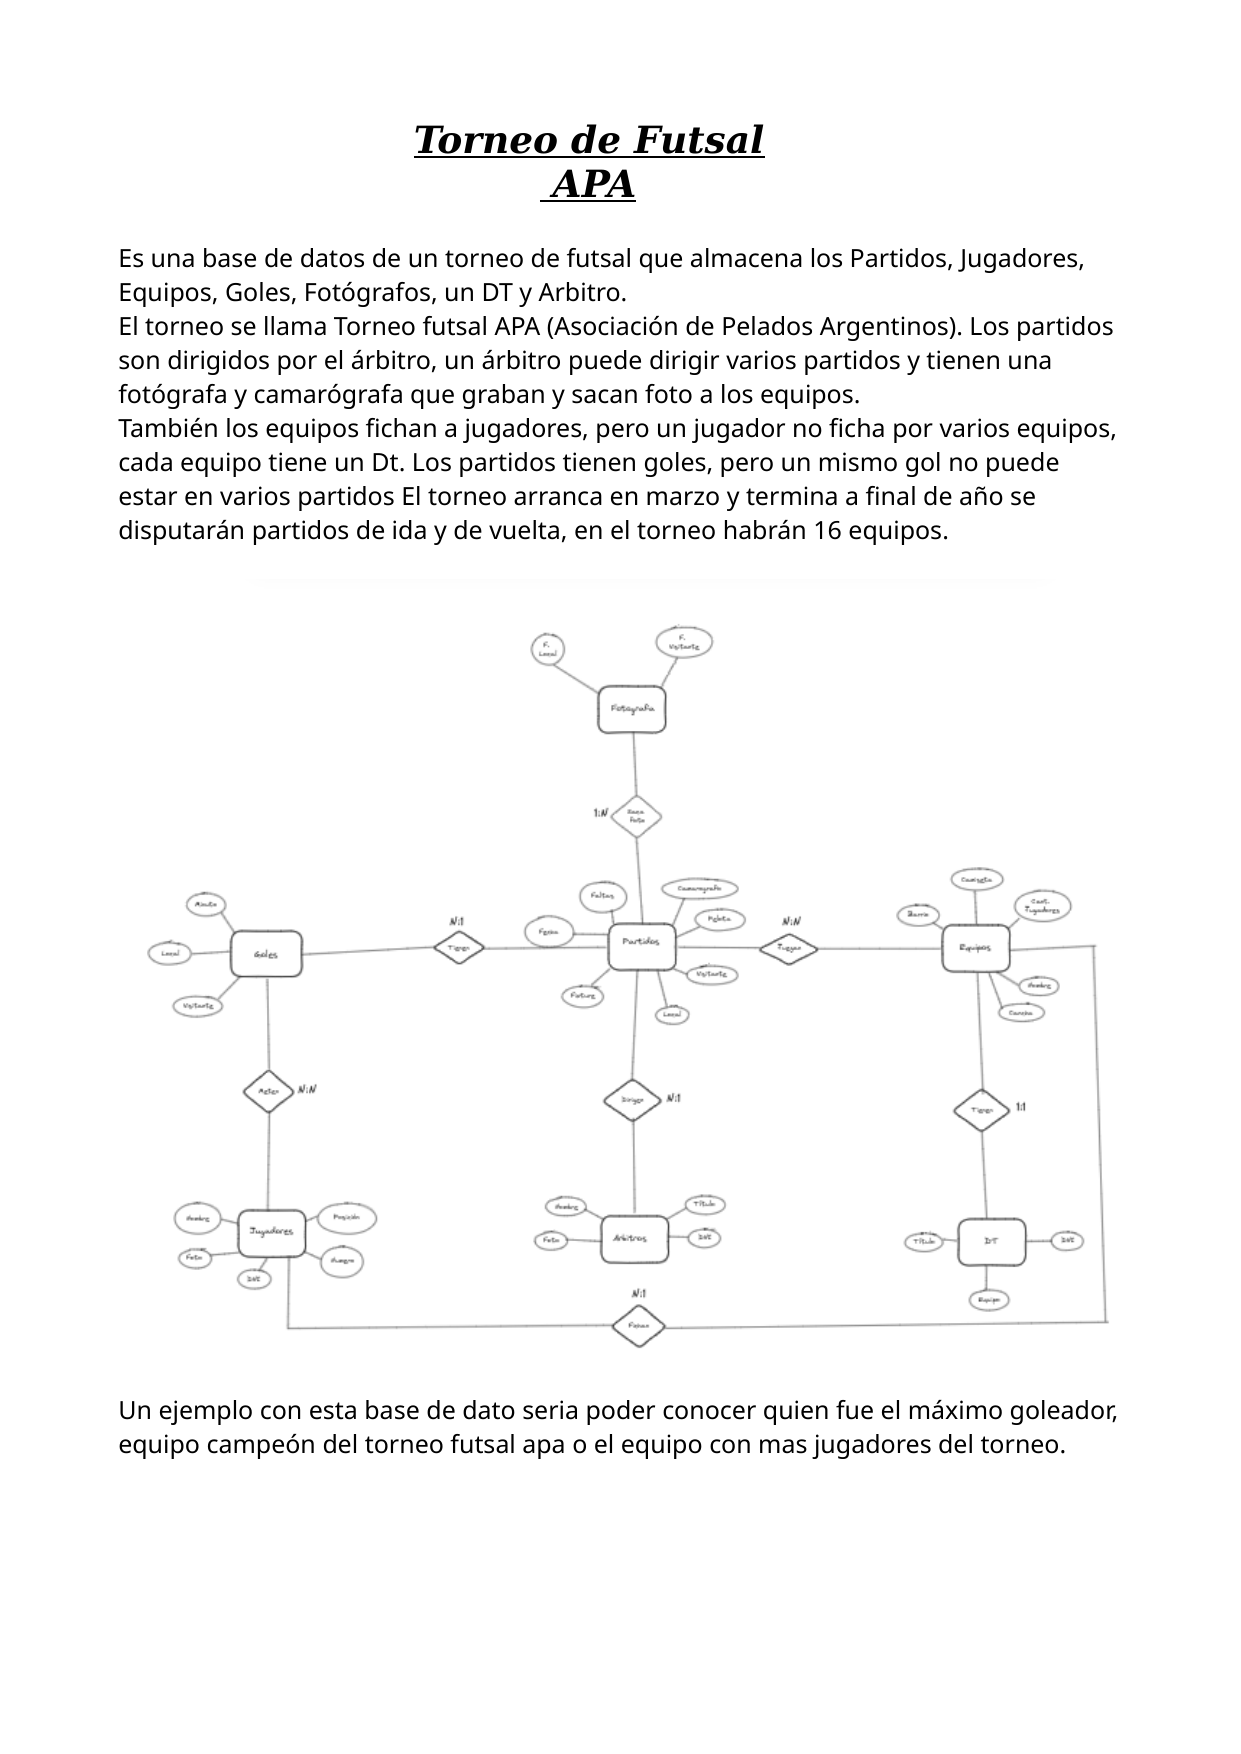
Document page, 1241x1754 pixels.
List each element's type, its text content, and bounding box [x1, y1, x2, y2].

text Torneo de Futsal [118, 118, 1122, 162]
text Un ejemplo con esta base de dato seria poder conocer quien fue el máximo goleador, equipo campeón del torneo futsal apa o el equipo con mas jugadores del torneo. [118, 547, 1122, 1460]
text APA [118, 162, 1122, 206]
text El torneo se llama Torneo futsal APA (Asociación de Pelados Argentinos). Los partidos son dirigidos por el árbitro, un árbitro puede dirigir varios partidos y tienen una fotógrafa y camarógrafa que graban y sacan foto a los equipos. [118, 308, 1122, 411]
text También los equipos fichan a jugadores, pero un jugador no ficha por varios equipos, cada equipo tiene un Dt. Los partidos tienen goles, pero un mismo gol no puede estar en varios partidos El torneo arranca en marzo y termina a final de año se disputarán partidos de ida y de vuelta, en el torneo habrán 16 equipos. [118, 411, 1122, 547]
text Es una base de datos de un torneo de futsal que almacena los Partidos, Jugadores, Equipos, Goles, Fotógrafos, un DT y Arbitro. [118, 240, 1122, 308]
